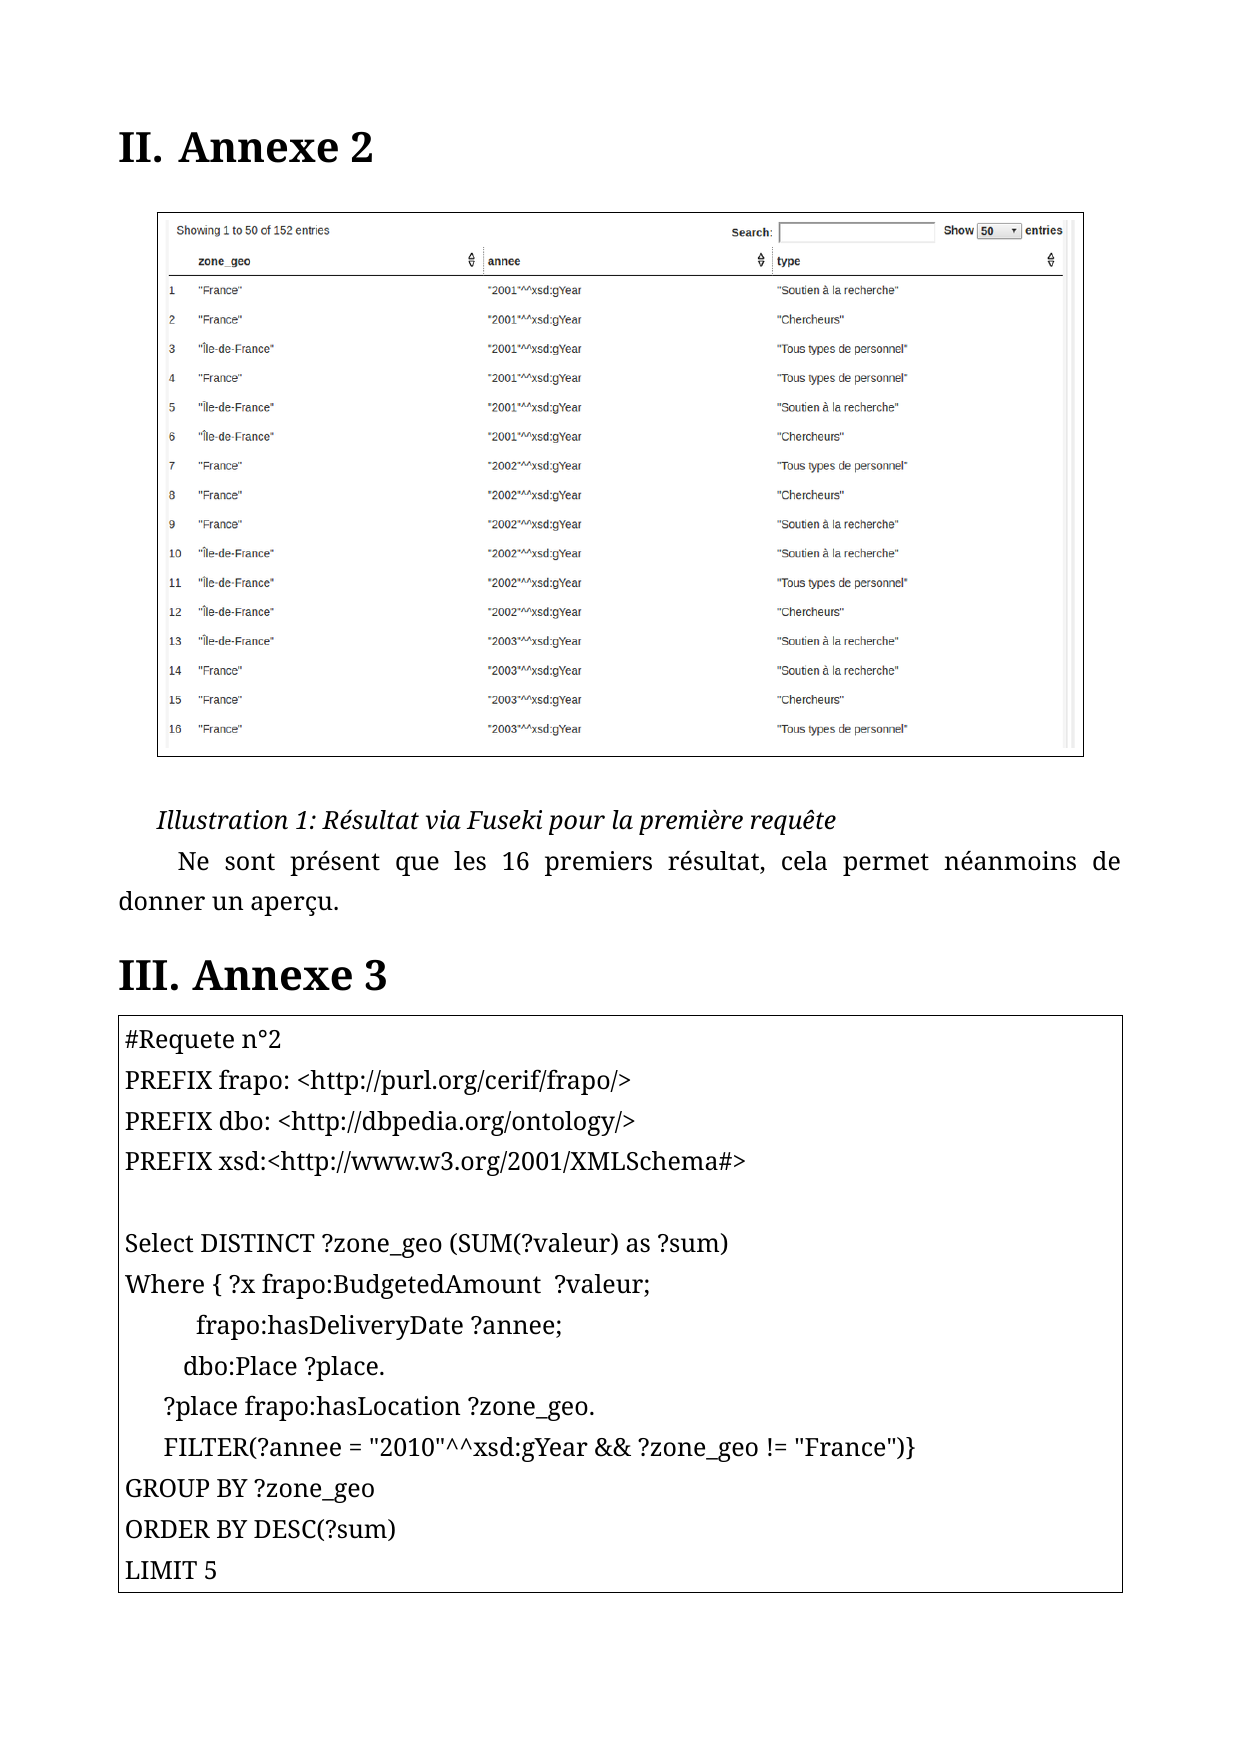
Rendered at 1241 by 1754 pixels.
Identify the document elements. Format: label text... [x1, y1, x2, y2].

text ORDER BY DESC(?sum) [119, 1505, 1122, 1546]
text #Requete n°2 [119, 1016, 1122, 1056]
text Select DISTINCT ?zone_geo (SUM(?valeur) as ?sum) [119, 1219, 1122, 1260]
text PREFIX xsd:<http://www.w3.org/2001/XMLSchema#> [119, 1137, 1122, 1178]
text ?place frapo:hasLocation ?zone_geo. [119, 1382, 1122, 1423]
text PREFIX dbo: <http://dbpedia.org/ontology/> [119, 1097, 1122, 1137]
text [157, 200, 1083, 212]
subtitle Annexe 2 [118, 118, 1122, 175]
text GROUP BY ?zone_geo [119, 1464, 1122, 1505]
text [158, 213, 1083, 756]
subtitle Annexe 3 [118, 946, 1122, 1002]
text PREFIX frapo: <http://purl.org/cerif/frapo/> [119, 1056, 1122, 1096]
text Illustration 1: Résultat via Fuseki pour la première requête [157, 757, 1083, 836]
text dbo:Place ?place. [119, 1342, 1122, 1382]
picture [165, 220, 1075, 748]
text Where { ?x frapo:BudgetedAmount ?valeur; [119, 1260, 1122, 1301]
text FILTER(?annee = "2010"^^xsd:gYear && ?zone_geo != "France")} [119, 1423, 1122, 1464]
text LIMIT 5 [119, 1546, 1122, 1592]
text frapo:hasDeliveryDate ?annee; [119, 1301, 1122, 1341]
text Ne sont présent que les 16 premiers résultat, cela permet néanmoins de donner un aperçu. [118, 187, 1122, 918]
